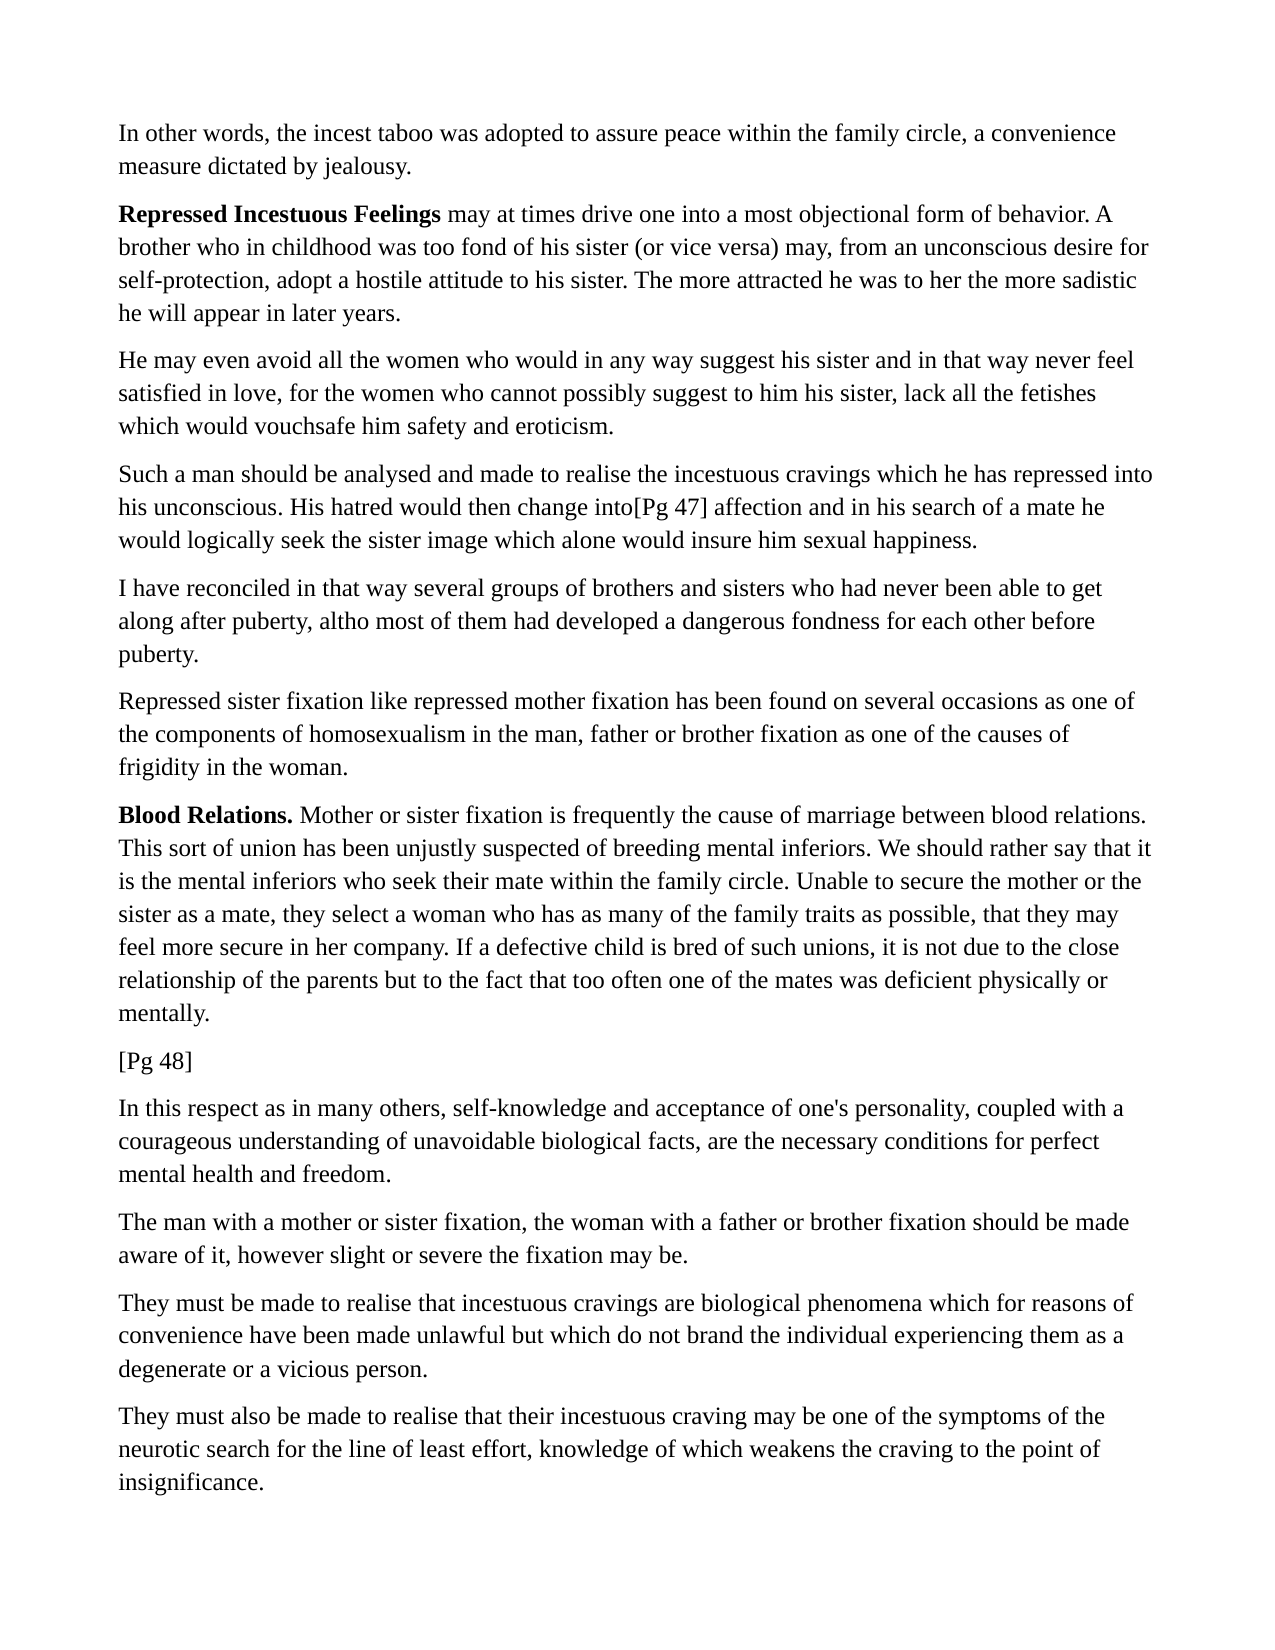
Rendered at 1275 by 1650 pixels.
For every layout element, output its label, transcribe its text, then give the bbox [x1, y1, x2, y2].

text [Pg 48] [118, 1046, 1157, 1074]
text In this respect as in many others, self-knowledge and acceptance of one's personality, coupled with a courageous understanding of unavoidable biological facts, are the necessary conditions for perfect mental health and freedom. [118, 1093, 1157, 1188]
text Repressed Incestuous Feelings may at times drive one into a most objectional form of behavior. A brother who in childhood was too fond of his sister (or vice versa) may, from an unconscious desire for self-protection, adopt a hostile attitude to his sister. The more attracted he was to her the more sadistic he will appear in later years. [118, 199, 1157, 327]
text In other words, the incest taboo was adopted to assure peace within the family circle, a convenience measure dictated by jealousy. [118, 118, 1157, 180]
text The man with a mother or sister fixation, the woman with a father or brother fixation should be made aware of it, however slight or severe the fixation may be. [118, 1207, 1157, 1269]
text Repressed sister fixation like repressed mother fixation has been found on several occasions as one of the components of homosexualism in the man, father or brother fixation as one of the causes of frigidity in the woman. [118, 686, 1157, 781]
text I have reconciled in that way several groups of brothers and sisters who had never been able to get along after puberty, altho most of them had developed a dangerous fondness for each other before puberty. [118, 573, 1157, 667]
text He may even avoid all the women who would in any way suggest his sister and in that way never feel satisfied in love, for the women who cannot possibly suggest to him his sister, lack all the fetishes which would vouchsafe him safety and eroticism. [118, 345, 1157, 440]
text Blood Relations. Mother or sister fixation is frequently the cause of marriage between blood relations. This sort of union has been unjustly suspected of breeding mental inferiors. We should rather say that it is the mental inferiors who seek their mate within the family circle. Unable to secure the mother or the sister as a mate, they select a woman who has as many of the family traits as possible, that they may feel more secure in her company. If a defective child is bred of such unions, it is not due to the close relationship of the parents but to the fact that too often one of the mates was deficient physically or mentally. [118, 800, 1157, 1027]
text They must also be made to realise that their incestuous craving may be one of the symptoms of the neurotic search for the line of least effort, knowledge of which weakens the craving to the point of insignificance. [118, 1401, 1157, 1496]
text They must be made to realise that incestuous cravings are biological phenomena which for reasons of convenience have been made unlawful but which do not brand the individual experiencing them as a degenerate or a vicious person. [118, 1288, 1157, 1382]
text Such a man should be analysed and made to realise the incestuous cravings which he has repressed into his unconscious. His hatred would then change into[Pg 47] affection and in his search of a mate he would logically seek the sister image which alone would insure him sexual happiness. [118, 459, 1157, 554]
